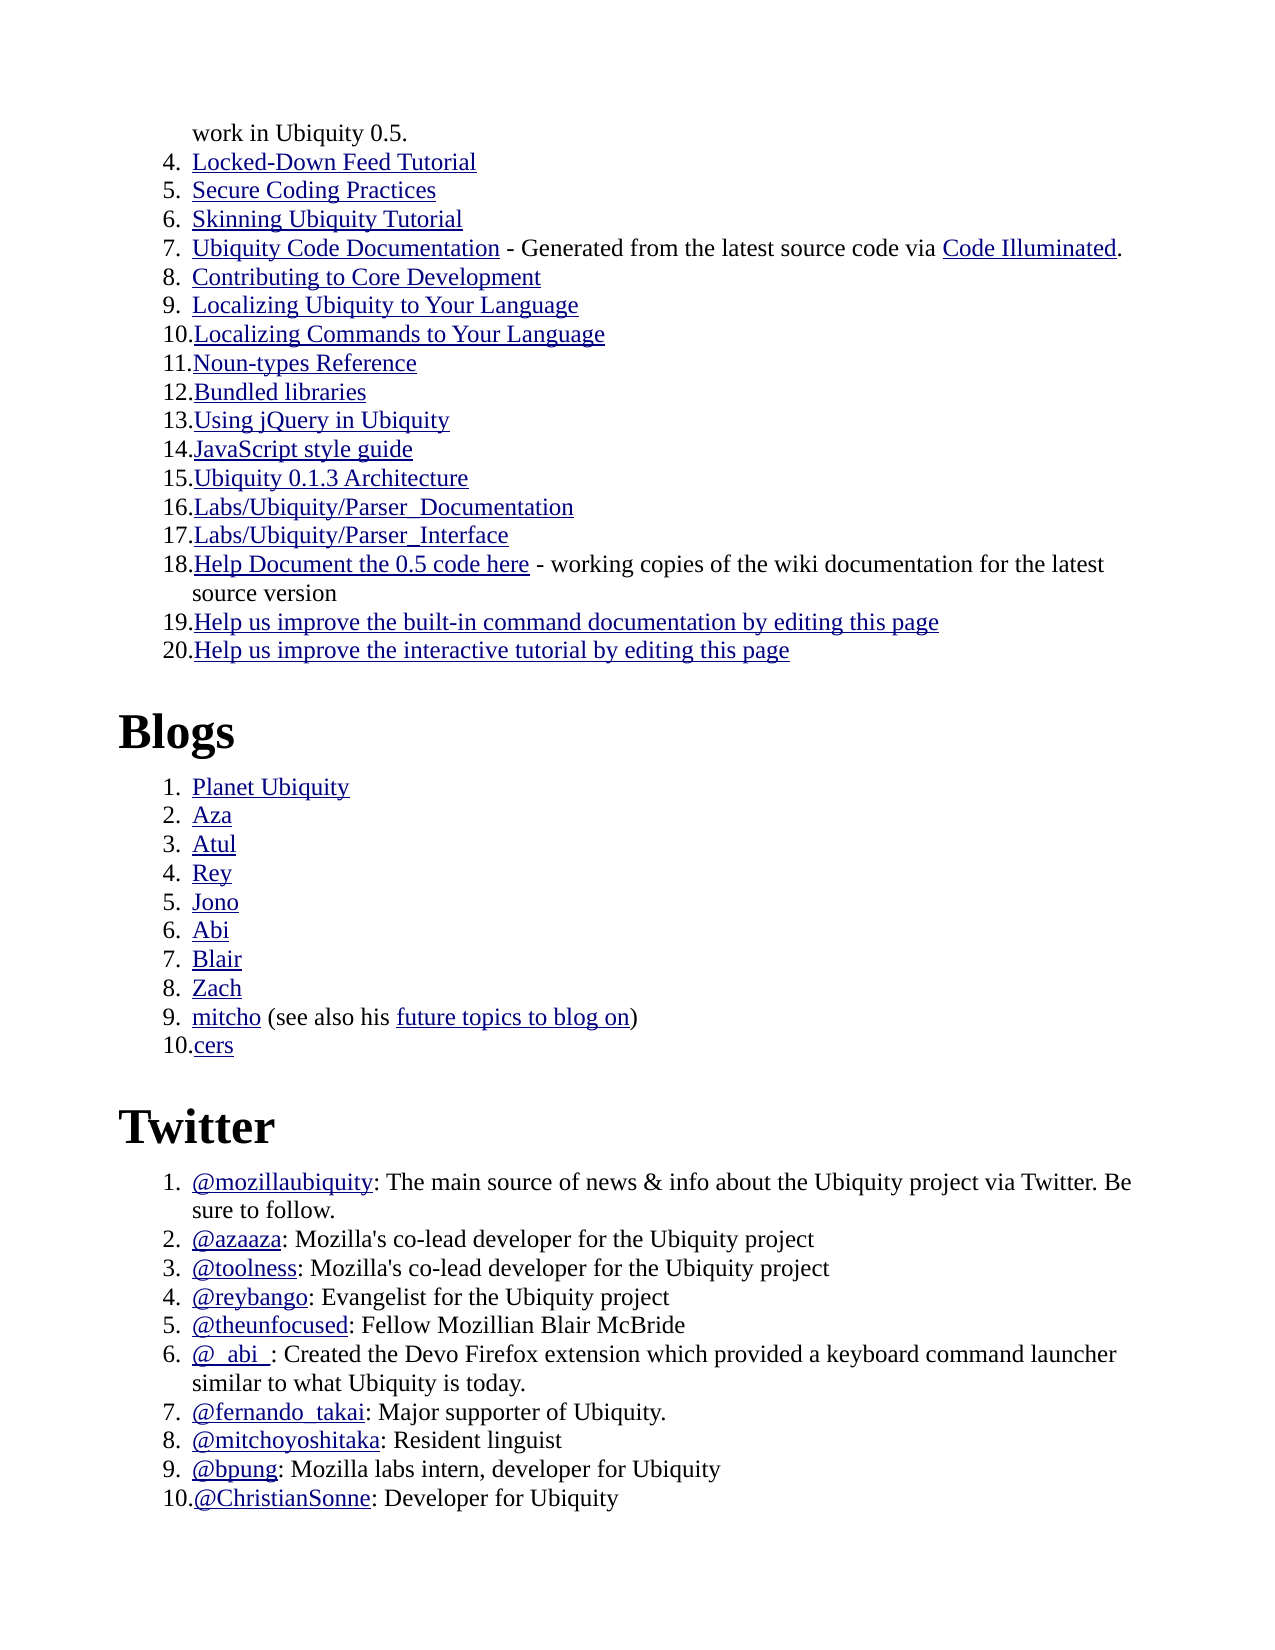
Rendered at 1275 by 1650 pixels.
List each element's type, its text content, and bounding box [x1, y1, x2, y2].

list Zach [162, 973, 1157, 1002]
list @fernando_takai: Major supporter of Ubiquity. [162, 1397, 1157, 1426]
list Bundled libraries [162, 377, 1157, 406]
list Ubiquity 0.1.3 Architecture [162, 463, 1157, 492]
list Localizing Commands to Your Language [162, 319, 1157, 348]
list mitcho (see also his future topics to blog on) [162, 1002, 1157, 1031]
list Planet Ubiquity [162, 772, 1157, 801]
list Aza [162, 801, 1157, 829]
list Contributing to Core Development [162, 262, 1157, 291]
list cers [162, 1031, 1157, 1059]
list Jono [162, 887, 1157, 916]
list @bpung: Mozilla labs intern, developer for Ubiquity [162, 1454, 1157, 1483]
list Labs/Ubiquity/Parser_Documentation [162, 492, 1157, 521]
list @reybango: Evangelist for the Ubiquity project [162, 1282, 1157, 1311]
list work in Ubiquity 0.5. [162, 118, 1157, 147]
list Labs/Ubiquity/Parser_Interface [162, 521, 1157, 549]
list Help us improve the interactive tutorial by editing this page [162, 636, 1157, 664]
subtitle Twitter [118, 1097, 1157, 1154]
list Rey [162, 858, 1157, 887]
list @_abi_: Created the Devo Firefox extension which provided a keyboard command launcher similar to what Ubiquity is today. [162, 1339, 1157, 1397]
list Localizing Ubiquity to Your Language [162, 291, 1157, 319]
list Skinning Ubiquity Tutorial [162, 204, 1157, 233]
list Blair [162, 944, 1157, 973]
list Help Document the 0.5 code here - working copies of the wiki documentation for the latest source version [162, 549, 1157, 607]
list @ChristianSonne: Developer for Ubiquity [162, 1483, 1157, 1512]
list Ubiquity Code Documentation - Generated from the latest source code via Code Illuminated. [162, 233, 1157, 262]
list Using jQuery in Ubiquity [162, 406, 1157, 434]
list @mitchoyoshitaka: Resident linguist [162, 1426, 1157, 1454]
list Secure Coding Practices [162, 176, 1157, 204]
subtitle Blogs [118, 702, 1157, 759]
list JavaScript style guide [162, 434, 1157, 463]
list @toolness: Mozilla's co-lead developer for the Ubiquity project [162, 1253, 1157, 1282]
list Locked-Down Feed Tutorial [162, 147, 1157, 176]
list Abi [162, 916, 1157, 944]
list @theunfocused: Fellow Mozillian Blair McBride [162, 1311, 1157, 1339]
list @mozillaubiquity: The main source of news & info about the Ubiquity project via Twitter. Be sure to follow. [162, 1167, 1157, 1224]
list Help us improve the built-in command documentation by editing this page [162, 607, 1157, 636]
list @azaaza: Mozilla's co-lead developer for the Ubiquity project [162, 1224, 1157, 1253]
list Atul [162, 829, 1157, 858]
list Noun-types Reference [162, 348, 1157, 377]
